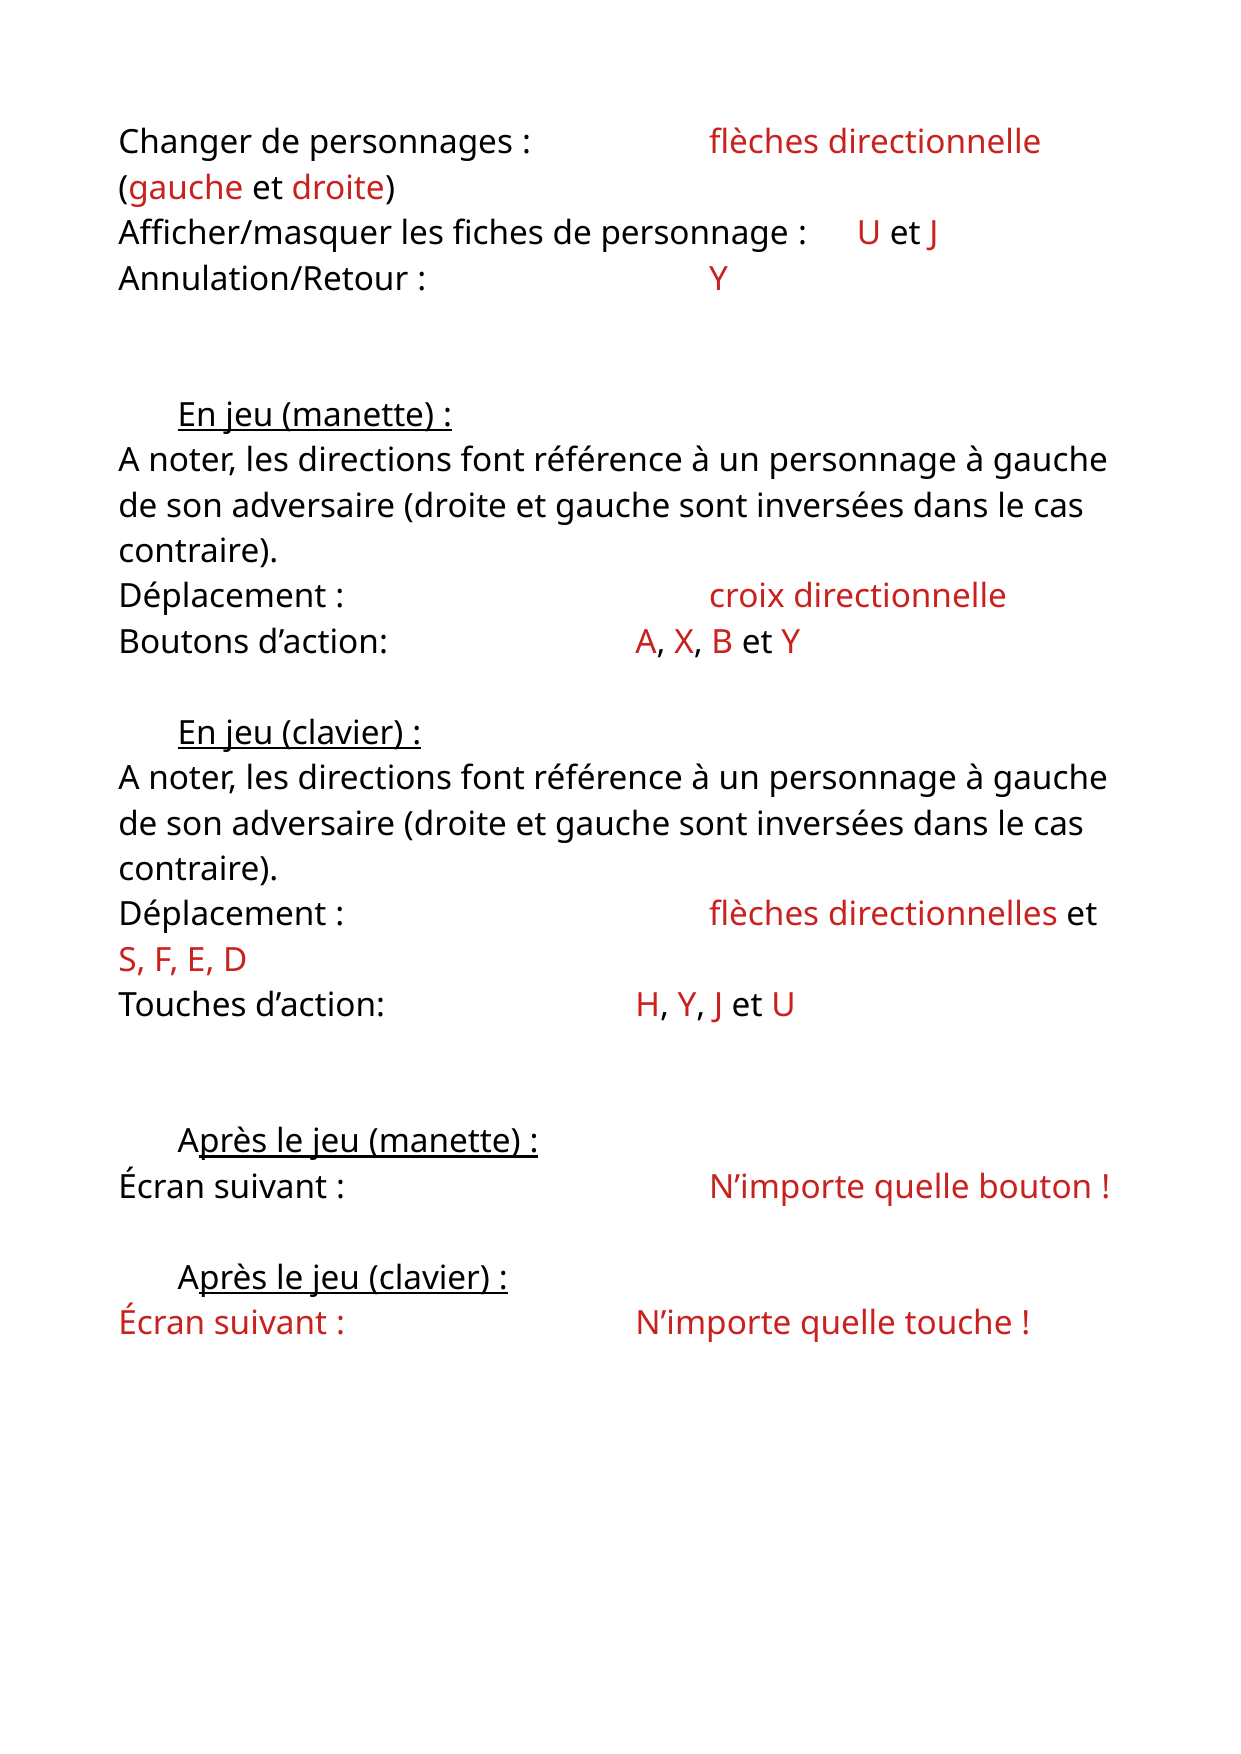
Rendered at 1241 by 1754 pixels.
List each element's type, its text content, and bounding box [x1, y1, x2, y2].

text En jeu (manette) : [118, 391, 1122, 436]
text Écran suivant : N’importe quelle touche ! [118, 1299, 1122, 1344]
text A noter, les directions font référence à un personnage à gauche de son adversaire (droite et gauche sont inversées dans le cas contraire). [118, 436, 1122, 572]
text Après le jeu (manette) : [118, 1117, 1122, 1163]
text Écran suivant : N’importe quelle bouton ! [118, 1163, 1122, 1208]
text A noter, les directions font référence à un personnage à gauche de son adversaire (droite et gauche sont inversées dans le cas contraire). [118, 754, 1122, 890]
text Afficher/masquer les fiches de personnage : U et J [118, 209, 1122, 254]
text Déplacement : croix directionnelle [118, 572, 1122, 618]
text Boutons d’action: A, X, B et Y [118, 618, 1122, 663]
text Touches d’action: H, Y, J et U [118, 981, 1122, 1026]
text Changer de personnages : flèches directionnelle (gauche et droite) [118, 118, 1122, 209]
text Annulation/Retour : Y [118, 254, 1122, 300]
text Déplacement : flèches directionnelles et S, F, E, D [118, 890, 1122, 981]
text Après le jeu (clavier) : [118, 1253, 1122, 1299]
text En jeu (clavier) : [118, 708, 1122, 754]
